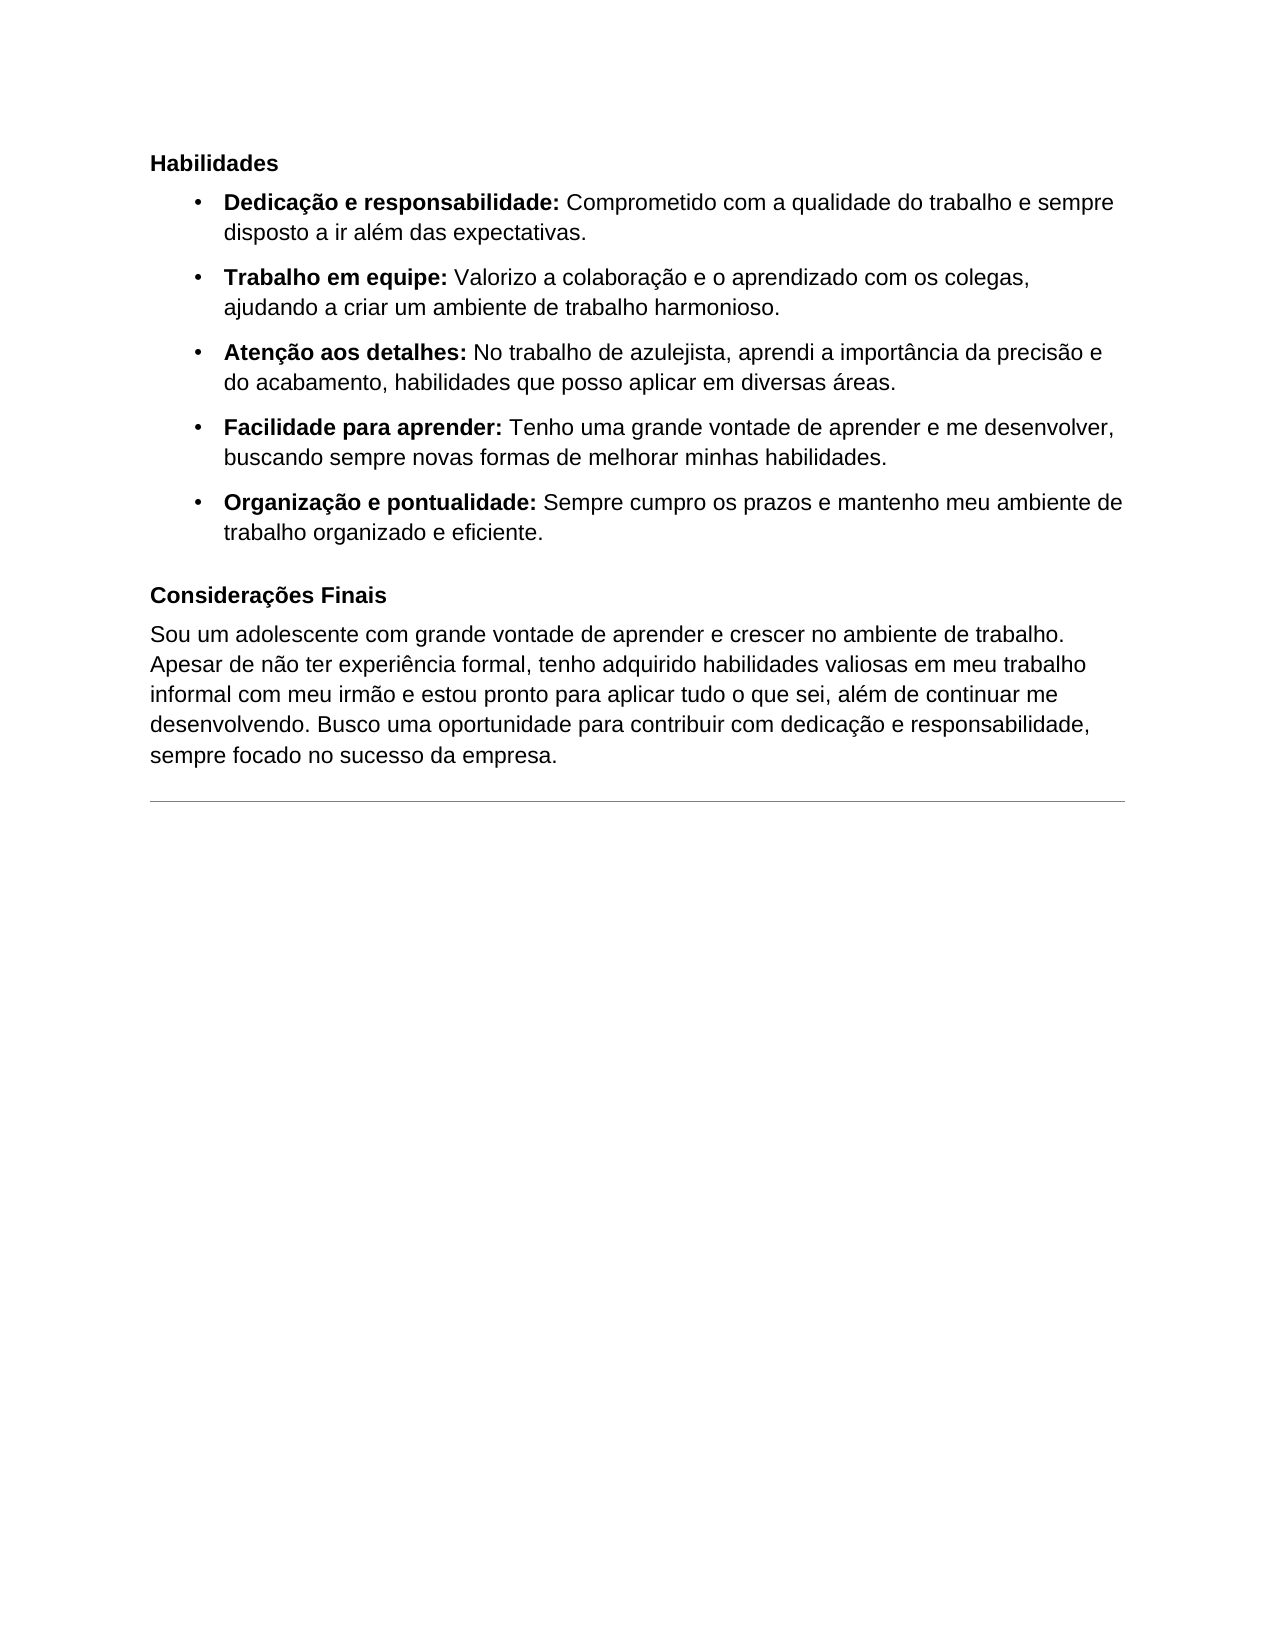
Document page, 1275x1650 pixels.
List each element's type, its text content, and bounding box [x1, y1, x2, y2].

subtitle Habilidades [150, 150, 1125, 176]
list Facilidade para aprender: Tenho uma grande vontade de aprender e me desenvolver, buscando sempre novas formas de melhorar minhas habilidades. [194, 413, 1125, 470]
text Sou um adolescente com grande vontade de aprender e crescer no ambiente de trabalho. Apesar de não ter experiência formal, tenho adquirido habilidades valiosas em meu trabalho informal com meu irmão e estou pronto para aplicar tudo o que sei, além de continuar me desenvolvendo. Busco uma oportunidade para contribuir com dedicação e responsabilidade, sempre focado no sucesso da empresa. [150, 621, 1125, 768]
subtitle Considerações Finais [150, 582, 1125, 609]
list Dedicação e responsabilidade: Comprometido com a qualidade do trabalho e sempre disposto a ir além das expectativas. [194, 188, 1125, 245]
list Trabalho em equipe: Valorizo a colaboração e o aprendizado com os colegas, ajudando a criar um ambiente de trabalho harmonioso. [194, 263, 1125, 320]
list Atenção aos detalhes: No trabalho de azulejista, aprendi a importância da precisão e do acabamento, habilidades que posso aplicar em diversas áreas. [194, 338, 1125, 395]
list Organização e pontualidade: Sempre cumpro os prazos e mantenho meu ambiente de trabalho organizado e eficiente. [194, 488, 1125, 545]
